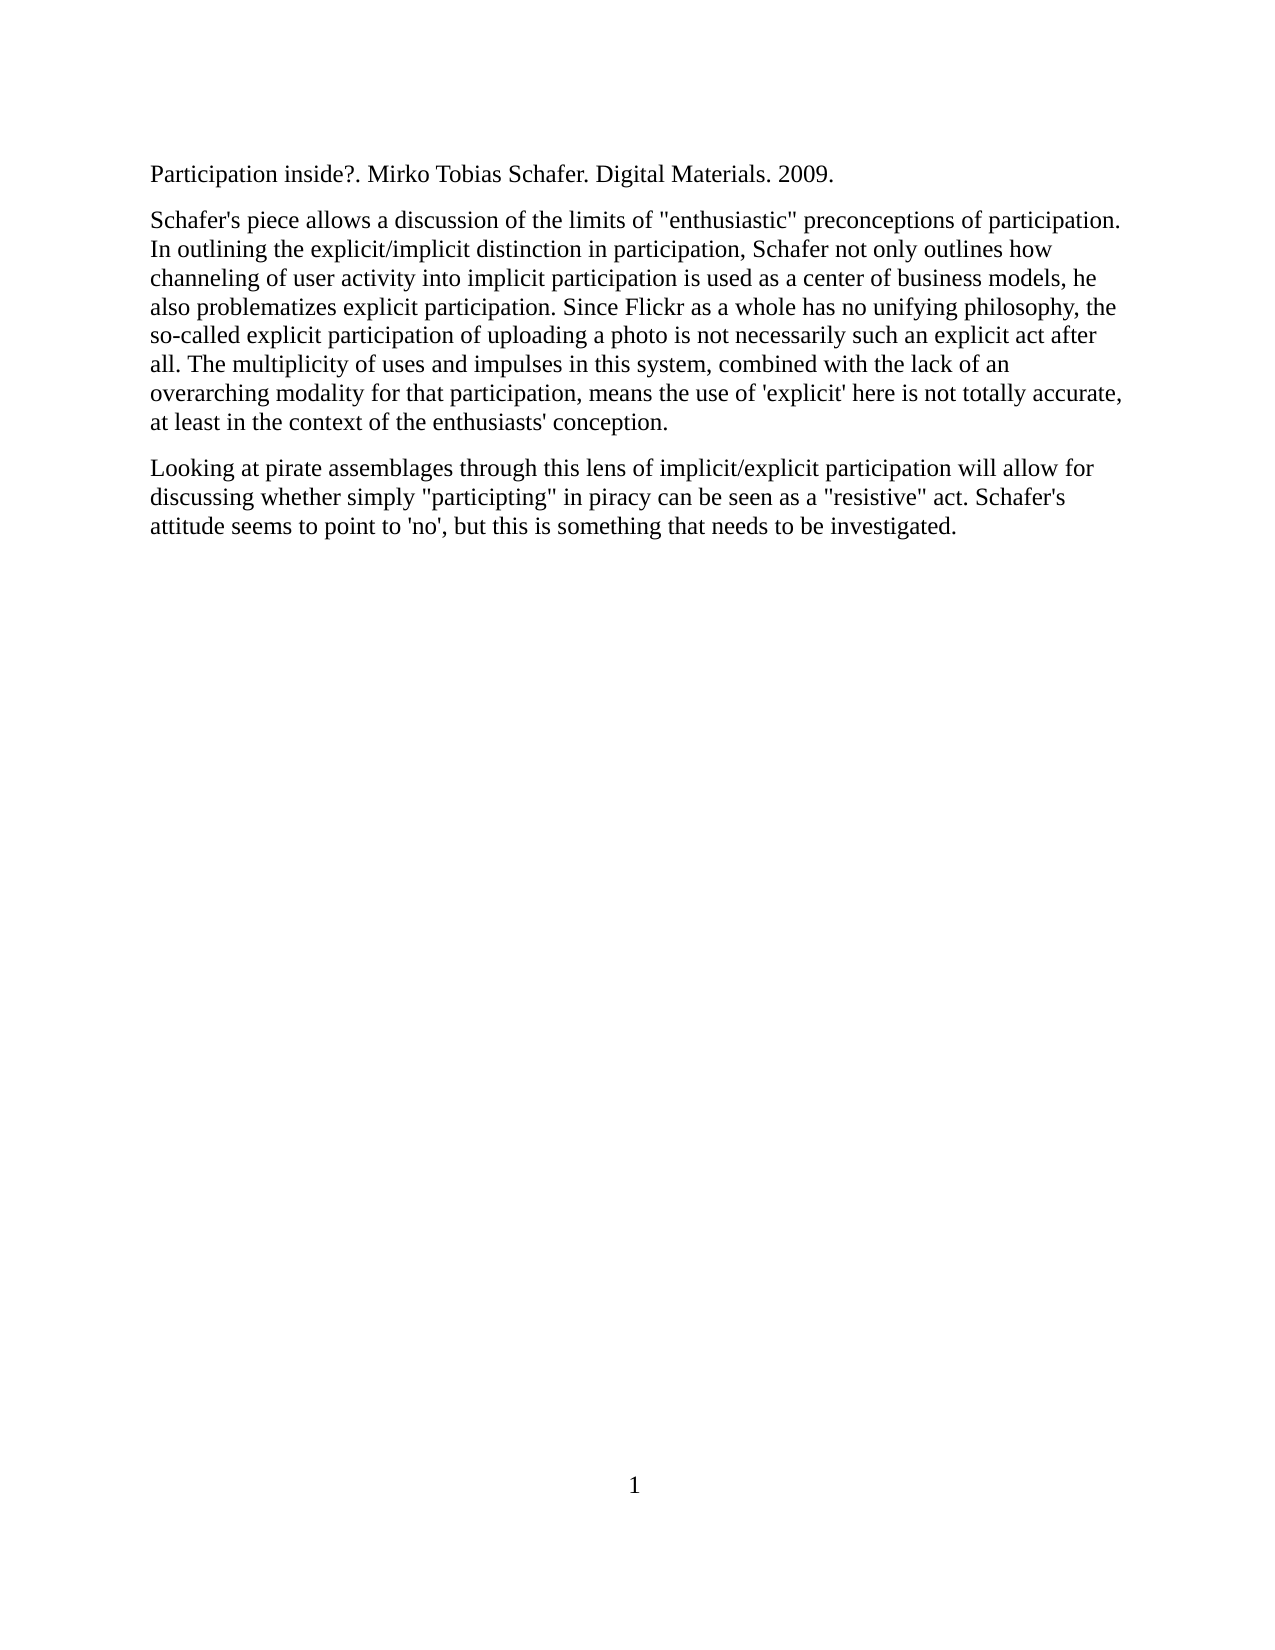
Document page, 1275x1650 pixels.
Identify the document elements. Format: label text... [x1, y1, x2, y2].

text Schafer's piece allows a discussion of the limits of "enthusiastic" preconceptions of participation. In outlining the explicit/implicit distinction in participation, Schafer not only outlines how channeling of user activity into implicit participation is used as a center of business models, he also problematizes explicit participation. Since Flickr as a whole has no unifying philosophy, the so-called explicit participation of uploading a photo is not necessarily such an explicit act after all. The multiplicity of uses and impulses in this system, combined with the lack of an overarching modality for that participation, means the use of 'explicit' here is not totally accurate, at least in the context of the enthusiasts' conception. [150, 206, 1125, 436]
text Looking at pirate assemblages through this lens of implicit/explicit participation will allow for discussing whether simply "participting" in piracy can be seen as a "resistive" act. Schafer's attitude seems to point to 'no', but this is something that needs to be investigated. [150, 453, 1125, 540]
text Participation inside?. Mirko Tobias Schafer. Digital Materials. 2009. [150, 159, 1125, 188]
